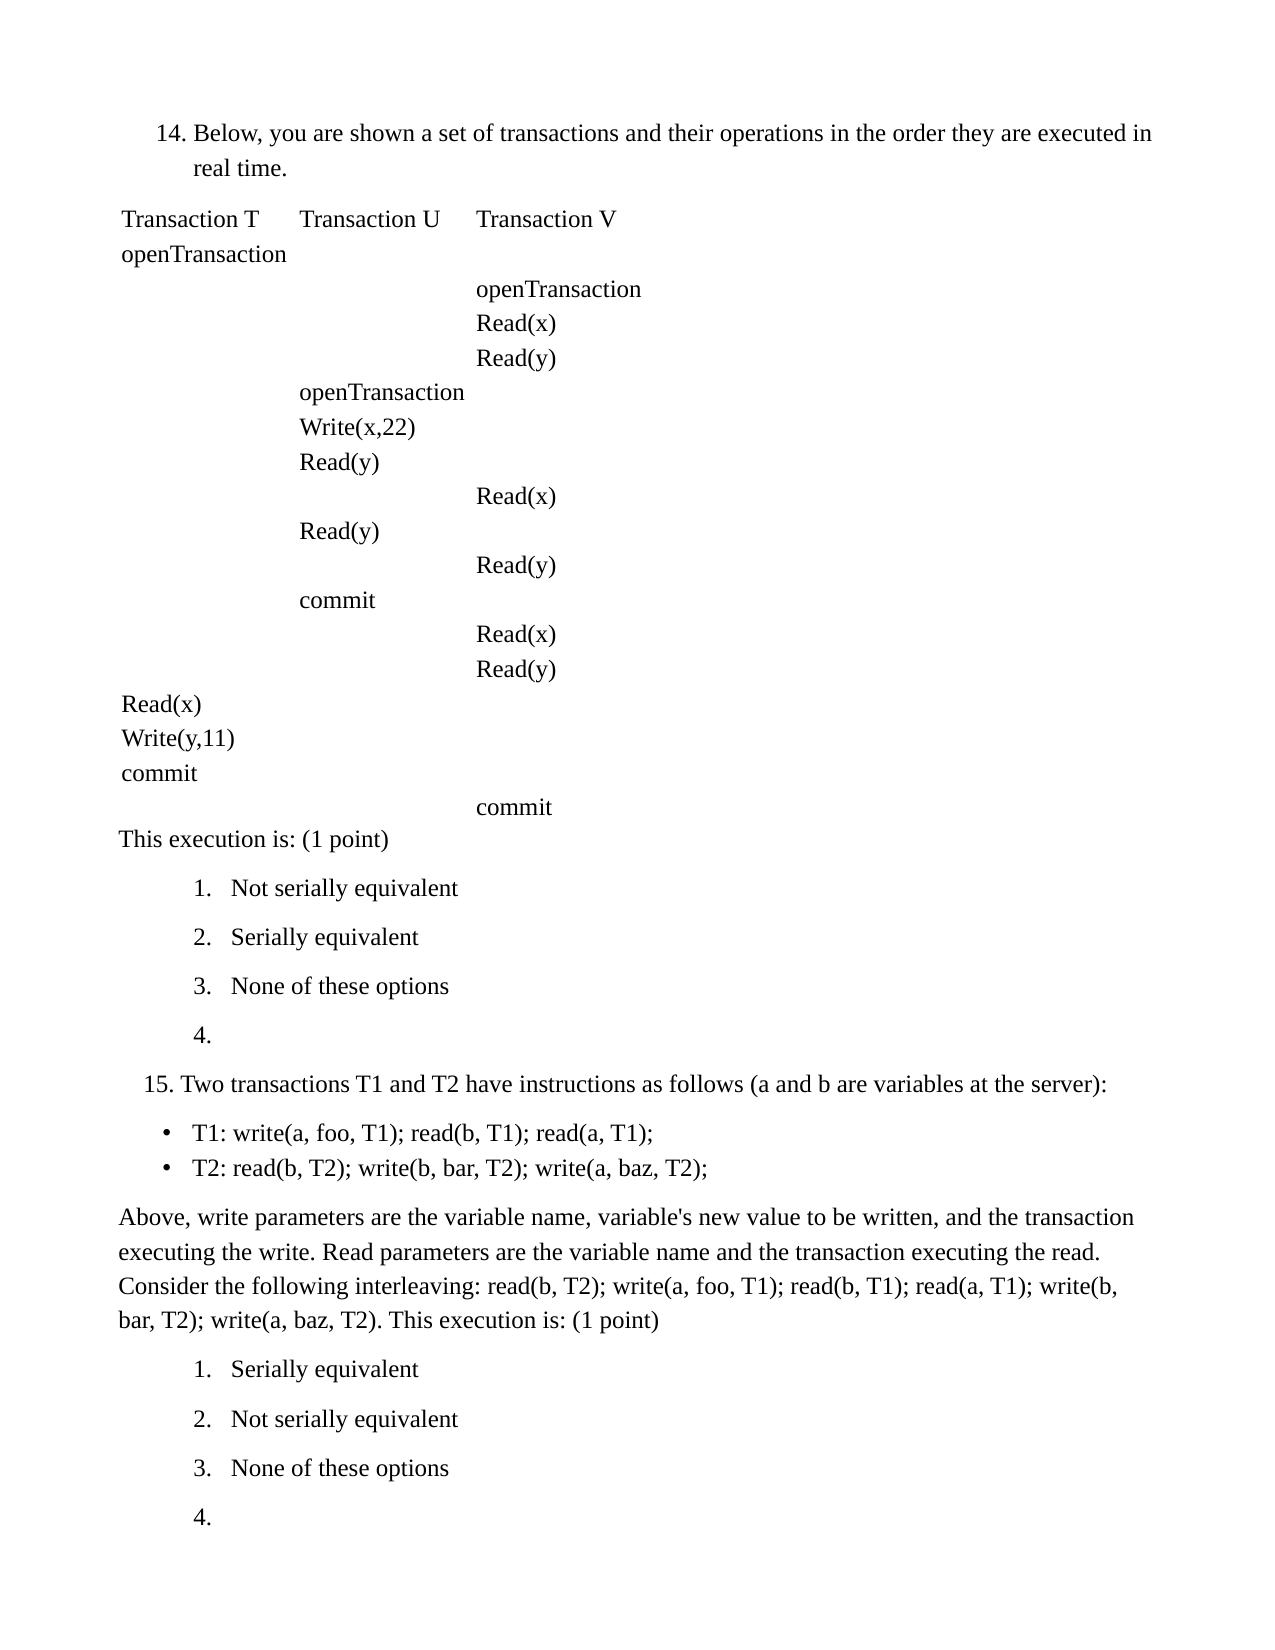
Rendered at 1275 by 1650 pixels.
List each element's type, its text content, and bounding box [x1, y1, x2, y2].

table_cell [296, 478, 473, 513]
list Below, you are shown a set of transactions and their operations in the order they are executed in real time. [156, 118, 1157, 181]
table_cell Read(x) [118, 686, 296, 720]
table_cell Read(x) [473, 305, 654, 340]
table_cell [296, 617, 473, 651]
table_cell [473, 513, 654, 547]
table_cell [296, 651, 473, 686]
table_cell [473, 236, 654, 271]
text Above, write parameters are the variable name, variable's new value to be written, and the transaction executing the write. Read parameters are the variable name and the transaction executing the read. Consider the following interleaving: read(b, T2); write(a, foo, T1); read(b, T1); read(a, T1); write(b, bar, T2); write(a, baz, T2). This execution is: (1 point) [118, 1202, 1157, 1334]
table_cell [296, 755, 473, 789]
table_cell [473, 582, 654, 617]
table_cell Write(y,11) [118, 720, 296, 755]
list T1: write(a, foo, T1); read(b, T1); read(a, T1); [162, 1118, 1157, 1147]
table_header Transaction T [118, 202, 296, 236]
table_cell commit [296, 582, 473, 617]
table_cell [296, 790, 473, 824]
table_cell [473, 686, 654, 720]
list Not serially equivalent [193, 1404, 1157, 1432]
table_cell [473, 409, 654, 444]
list Not serially equivalent [193, 873, 1157, 902]
table_header Transaction U [296, 202, 473, 236]
table_cell Write(x,22) [296, 409, 473, 444]
table_cell [118, 582, 296, 617]
table_cell [296, 236, 473, 271]
table_cell [118, 617, 296, 651]
table_cell [296, 340, 473, 374]
list None of these options [193, 971, 1157, 1000]
table_cell [296, 271, 473, 305]
table_cell Read(x) [473, 478, 654, 513]
table_cell [118, 375, 296, 409]
list Serially equivalent [193, 1354, 1157, 1383]
table_cell Read(y) [473, 340, 654, 374]
table_cell Read(x) [473, 617, 654, 651]
list T2: read(b, T2); write(b, bar, T2); write(a, baz, T2); [162, 1153, 1157, 1182]
table_cell [473, 720, 654, 755]
table_cell [296, 686, 473, 720]
table_cell [118, 651, 296, 686]
table_cell Read(y) [296, 513, 473, 547]
table_cell [296, 548, 473, 582]
table_cell [118, 548, 296, 582]
table_cell commit [118, 755, 296, 789]
text This execution is: (1 point) [118, 824, 1157, 853]
list Serially equivalent [193, 922, 1157, 951]
table_cell [473, 755, 654, 789]
table_cell [118, 305, 296, 340]
table_cell [118, 478, 296, 513]
table_cell openTransaction [118, 236, 296, 271]
table_cell Read(y) [296, 444, 473, 478]
table_cell [473, 444, 654, 478]
table_cell [118, 790, 296, 824]
table_cell [296, 305, 473, 340]
table_cell [118, 340, 296, 374]
table_cell openTransaction [296, 375, 473, 409]
table_cell commit [473, 790, 654, 824]
table_cell Read(y) [473, 548, 654, 582]
table_cell [473, 375, 654, 409]
table_cell [118, 513, 296, 547]
list None of these options [193, 1453, 1157, 1481]
table_header Transaction V [473, 202, 654, 236]
table_cell [118, 271, 296, 305]
table_cell [296, 720, 473, 755]
table_cell [118, 444, 296, 478]
table_cell openTransaction [473, 271, 654, 305]
table_cell Read(y) [473, 651, 654, 686]
text 15. Two transactions T1 and T2 have instructions as follows (a and b are variables at the server): [118, 1069, 1157, 1098]
table_cell [118, 409, 296, 444]
